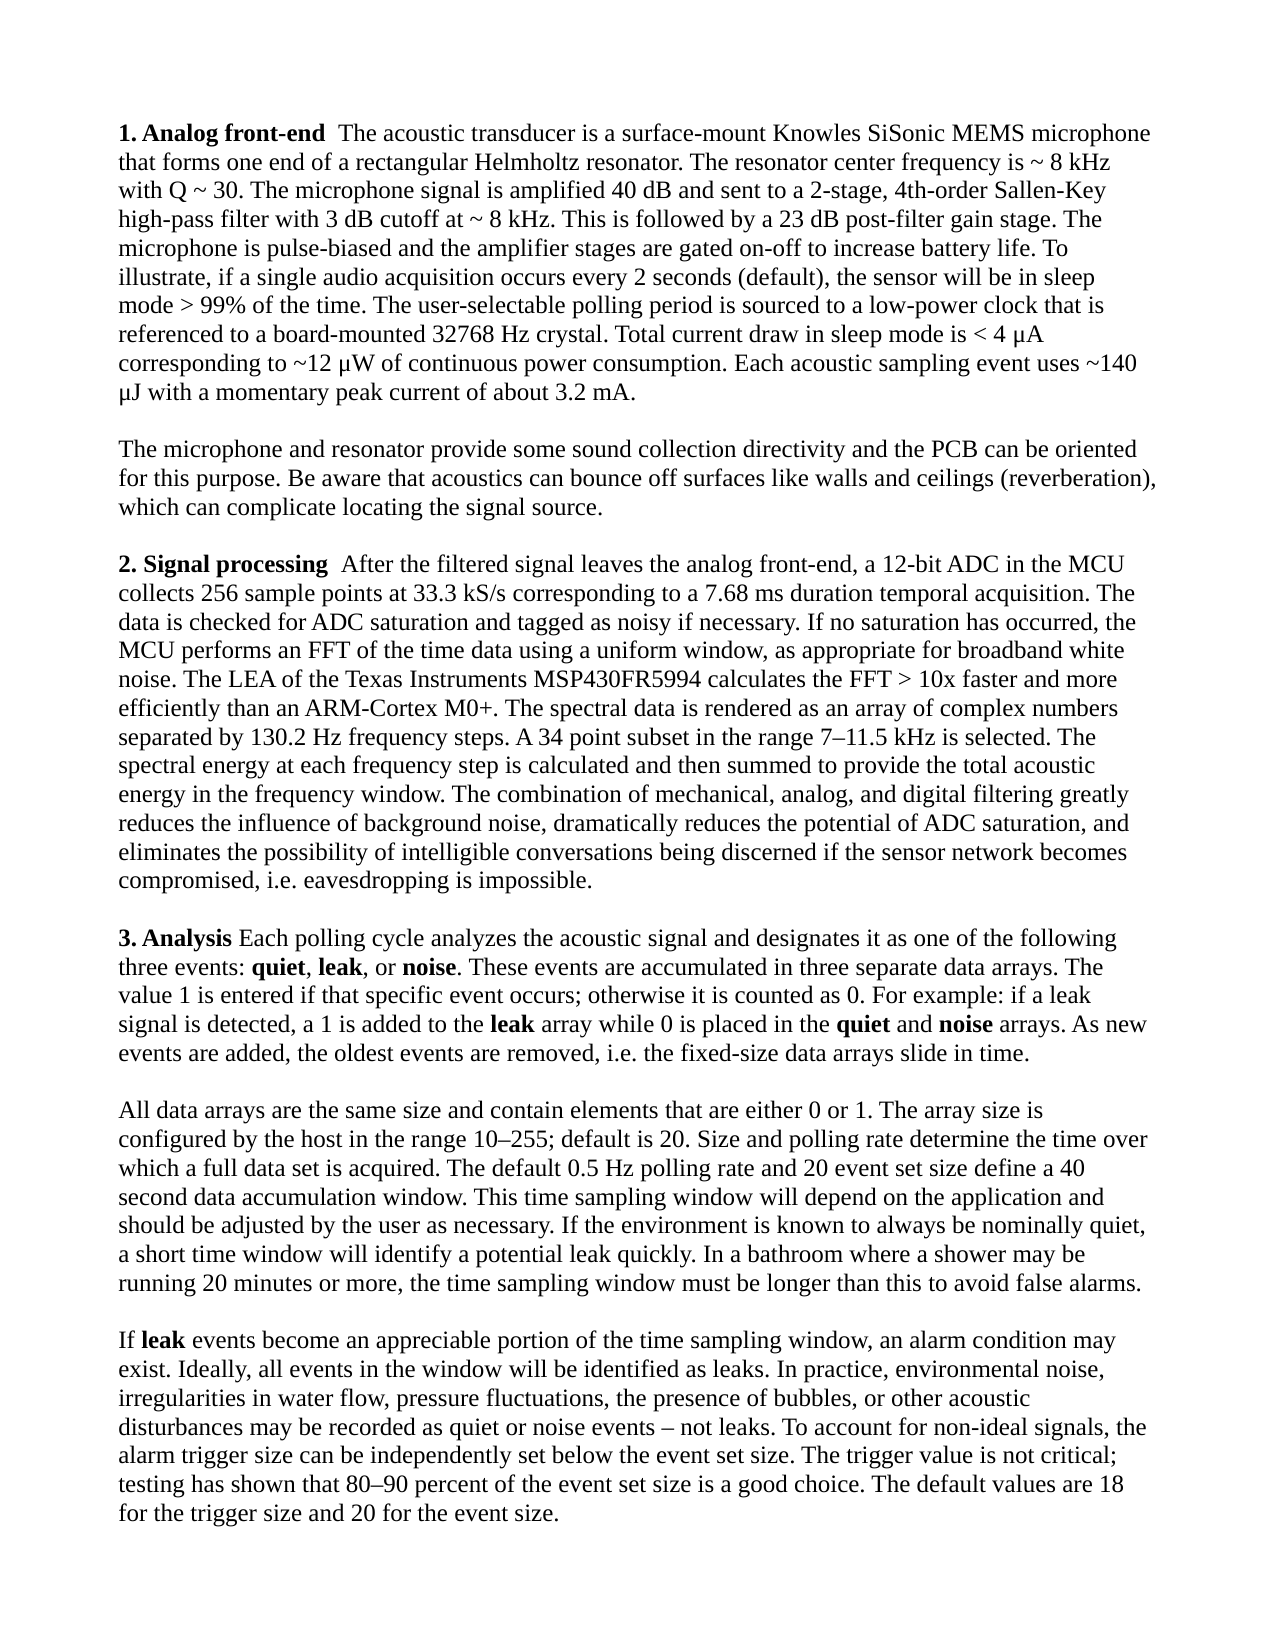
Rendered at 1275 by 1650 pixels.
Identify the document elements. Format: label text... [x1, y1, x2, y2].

text 2. Signal processing After the filtered signal leaves the analog front-end, a 12-bit ADC in the MCU collects 256 sample points at 33.3 kS/s corresponding to a 7.68 ms duration temporal acquisition. The data is checked for ADC saturation and tagged as noisy if necessary. If no saturation has occurred, the MCU performs an FFT of the time data using a uniform window, as appropriate for broadband white noise. The LEA of the Texas Instruments MSP430FR5994 calculates the FFT > 10x faster and more efficiently than an ARM-Cortex M0+. The spectral data is rendered as an array of complex numbers separated by 130.2 Hz frequency steps. A 34 point subset in the range 7–11.5 kHz is selected. The spectral energy at each frequency step is calculated and then summed to provide the total acoustic energy in the frequency window. The combination of mechanical, analog, and digital filtering greatly reduces the influence of background noise, dramatically reduces the potential of ADC saturation, and eliminates the possibility of intelligible conversations being discerned if the sensor network becomes compromised, i.e. eavesdropping is impossible. [118, 549, 1157, 894]
text The microphone and resonator provide some sound collection directivity and the PCB can be oriented for this purpose. Be aware that acoustics can bounce off surfaces like walls and ceilings (reverberation), which can complicate locating the signal source. [118, 434, 1157, 521]
text 3. Analysis Each polling cycle analyzes the acoustic signal and designates it as one of the following three events: quiet, leak, or noise. These events are accumulated in three separate data arrays. The value 1 is entered if that specific event occurs; otherwise it is counted as 0. For example: if a leak signal is detected, a 1 is added to the leak array while 0 is placed in the quiet and noise arrays. As new events are added, the oldest events are removed, i.e. the fixed-size data arrays slide in time. [118, 923, 1157, 1067]
text If leak events become an appreciable portion of the time sampling window, an alarm condition may exist. Ideally, all events in the window will be identified as leaks. In practice, environmental noise, irregularities in water flow, pressure fluctuations, the presence of bubbles, or other acoustic disturbances may be recorded as quiet or noise events – not leaks. To account for non-ideal signals, the alarm trigger size can be independently set below the event set size. The trigger value is not critical; testing has shown that 80–90 percent of the event set size is a good choice. The default values are 18 for the trigger size and 20 for the event size. [118, 1326, 1157, 1527]
text All data arrays are the same size and contain elements that are either 0 or 1. The array size is configured by the host in the range 10–255; default is 20. Size and polling rate determine the time over which a full data set is acquired. The default 0.5 Hz polling rate and 20 event set size define a 40 second data accumulation window. This time sampling window will depend on the application and should be adjusted by the user as necessary. If the environment is known to always be nominally quiet, a short time window will identify a potential leak quickly. In a bathroom where a shower may be running 20 minutes or more, the time sampling window must be longer than this to avoid false alarms. [118, 1096, 1157, 1297]
text 1. Analog front-end The acoustic transducer is a surface-mount Knowles SiSonic MEMS microphone that forms one end of a rectangular Helmholtz resonator. The resonator center frequency is ~ 8 kHz with Q ~ 30. The microphone signal is amplified 40 dB and sent to a 2-stage, 4th-order Sallen-Key high-pass filter with 3 dB cutoff at ~ 8 kHz. This is followed by a 23 dB post-filter gain stage. The microphone is pulse-biased and the amplifier stages are gated on-off to increase battery life. To illustrate, if a single audio acquisition occurs every 2 seconds (default), the sensor will be in sleep mode > 99% of the time. The user-selectable polling period is sourced to a low-power clock that is referenced to a board-mounted 32768 Hz crystal. Total current draw in sleep mode is < 4 μA corresponding to ~12 μW of continuous power consumption. Each acoustic sampling event uses ~140 μJ with a momentary peak current of about 3.2 mA. [118, 118, 1157, 406]
